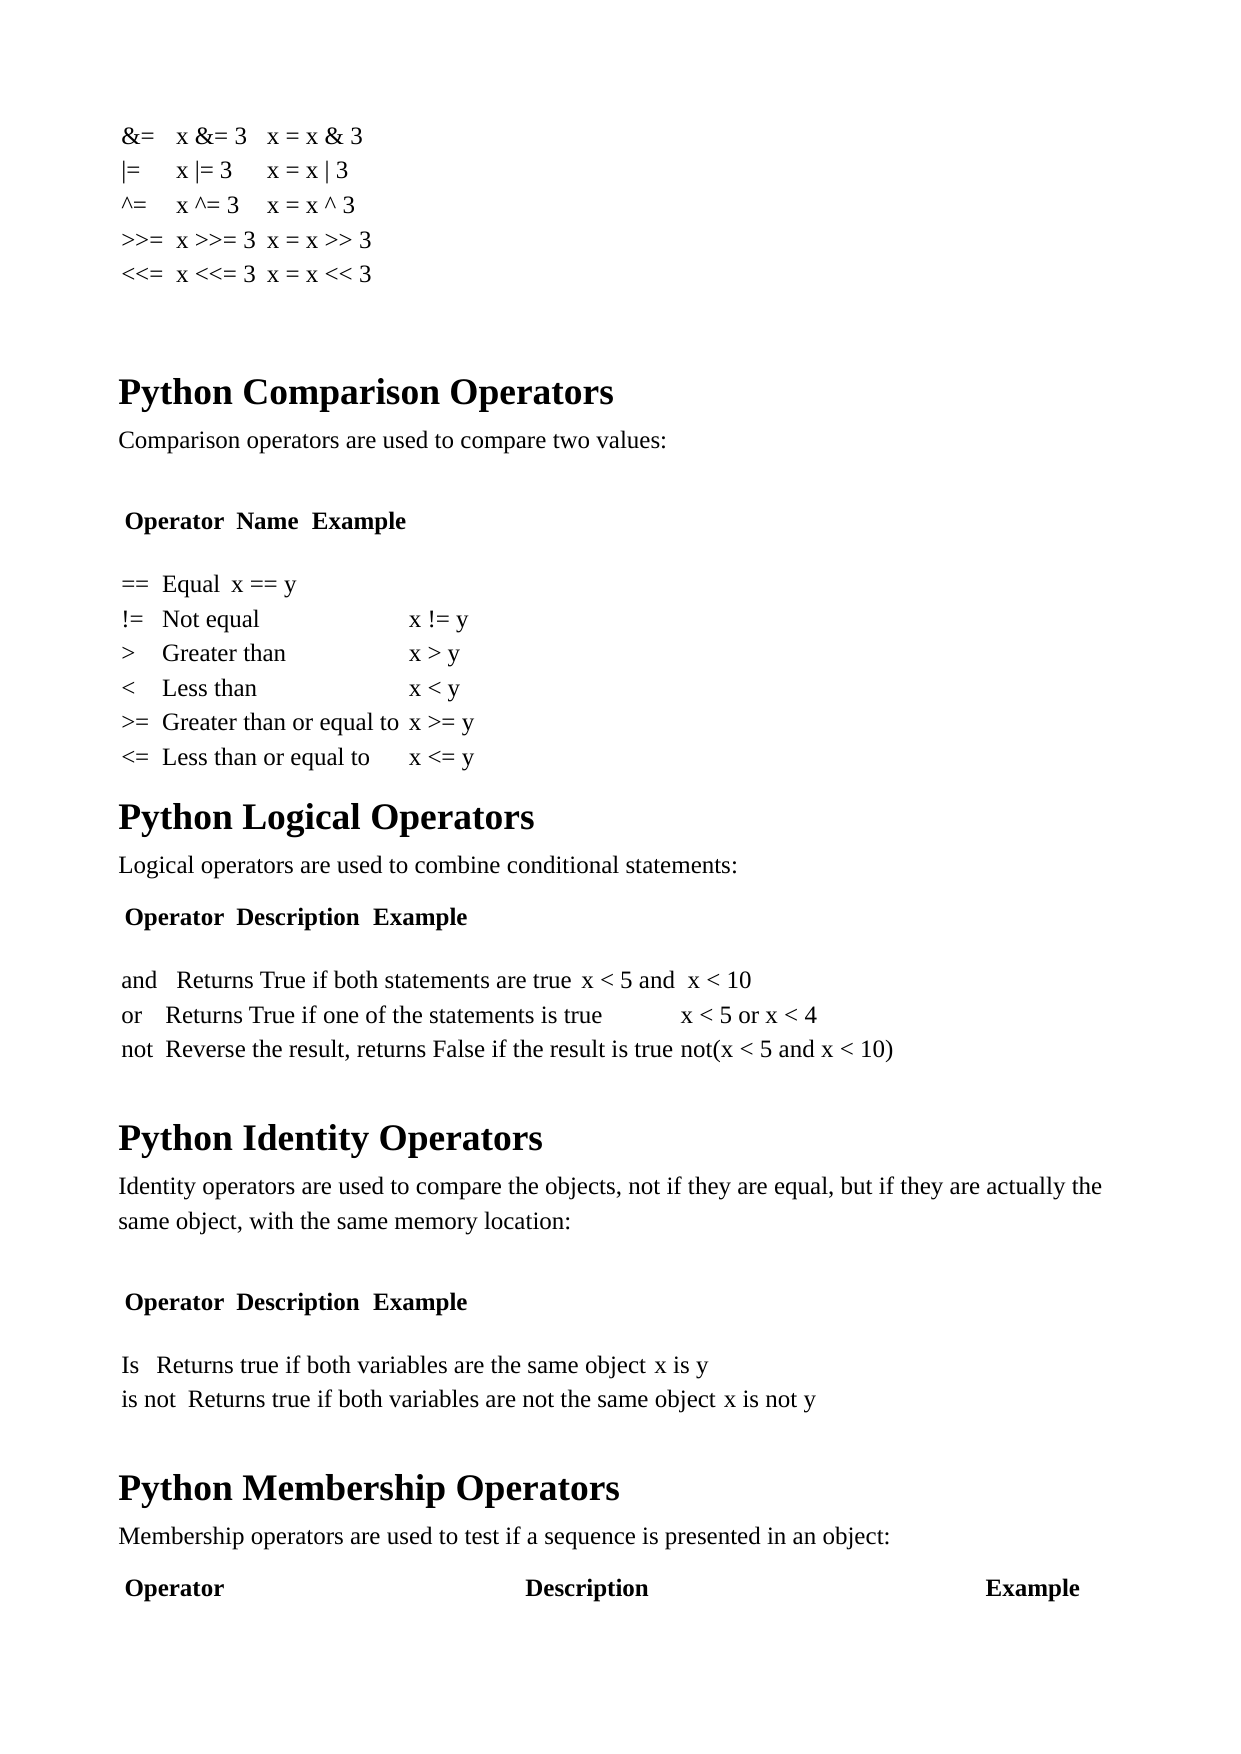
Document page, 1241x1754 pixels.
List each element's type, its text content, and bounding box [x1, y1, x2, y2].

table_header Example [943, 1571, 1122, 1605]
table_cell x <= y [406, 739, 498, 774]
table_cell x >>= 3 [173, 222, 264, 256]
table_cell x |= 3 [173, 153, 264, 187]
text Logical operators are used to combine conditional statements: [118, 850, 1122, 879]
table_cell x &= 3 [173, 118, 264, 153]
subtitle Python Comparison Operators [118, 369, 1122, 412]
table_cell >>= [118, 222, 173, 256]
table_header Is [118, 1347, 153, 1382]
text Comparison operators are used to compare two values: [118, 425, 1122, 454]
table_header Equal [159, 566, 228, 601]
table_cell <= [118, 739, 159, 774]
table_header Description [231, 1571, 943, 1605]
table_cell ^= [118, 187, 173, 222]
table_cell Less than or equal to [159, 739, 406, 774]
subtitle Python Logical Operators [118, 794, 1122, 838]
table_header Name [231, 503, 304, 537]
table_header Example [365, 1284, 475, 1318]
table_header x != y [406, 601, 498, 635]
table_cell < [118, 670, 159, 704]
table_header x < 5 or x < 4 [678, 997, 916, 1032]
table_header Returns true if both variables are not the same object [185, 1382, 721, 1416]
table_cell x > y [406, 635, 498, 670]
table_cell Greater than or equal to [159, 705, 406, 739]
table_cell >= [118, 705, 159, 739]
table_header Operator [118, 1571, 231, 1605]
table_cell > [118, 635, 159, 670]
table_header x == y [228, 566, 321, 601]
table_cell not(x < 5 and x < 10) [678, 1032, 916, 1066]
table_header x is not y [721, 1382, 828, 1416]
table_header Example [304, 503, 414, 537]
table_cell &= [118, 118, 173, 153]
table_cell Greater than [159, 635, 406, 670]
table_header Returns True if both statements are true [173, 963, 578, 997]
table_cell Less than [159, 670, 406, 704]
table_header Operator [118, 503, 231, 537]
table_cell Reverse the result, returns False if the result is true [162, 1032, 677, 1066]
table_cell x = x << 3 [264, 256, 396, 291]
subtitle Python Membership Operators [118, 1466, 1122, 1509]
table_cell |= [118, 153, 173, 187]
table_cell x >= y [406, 705, 498, 739]
text Identity operators are used to compare the objects, not if they are equal, but if they are actually the same object, with the same memory location: [118, 1171, 1122, 1235]
table_header Description [231, 1284, 365, 1318]
table_cell x = x | 3 [264, 153, 396, 187]
table_header Returns true if both variables are the same object [153, 1347, 651, 1382]
table_header Operator [118, 1284, 231, 1318]
table_header Not equal [159, 601, 406, 635]
subtitle Python Identity Operators [118, 1116, 1122, 1159]
table_header == [118, 566, 159, 601]
table_cell x <<= 3 [173, 256, 264, 291]
table_cell x ^= 3 [173, 187, 264, 222]
text Membership operators are used to test if a sequence is presented in an object: [118, 1521, 1122, 1550]
table_header Description [231, 899, 365, 934]
table_cell x = x & 3 [264, 118, 396, 153]
table_cell x = x ^ 3 [264, 187, 396, 222]
table_header Operator [118, 899, 231, 934]
table_cell not [118, 1032, 162, 1066]
table_header or [118, 997, 162, 1032]
table_header x < 5 and x < 10 [578, 963, 776, 997]
table_header != [118, 601, 159, 635]
table_cell <<= [118, 256, 173, 291]
table_header Example [365, 899, 475, 934]
table_header is not [118, 1382, 185, 1416]
table_header x is y [651, 1347, 732, 1382]
table_header and [118, 963, 173, 997]
table_cell x = x >> 3 [264, 222, 396, 256]
table_cell x < y [406, 670, 498, 704]
table_header Returns True if one of the statements is true [162, 997, 677, 1032]
